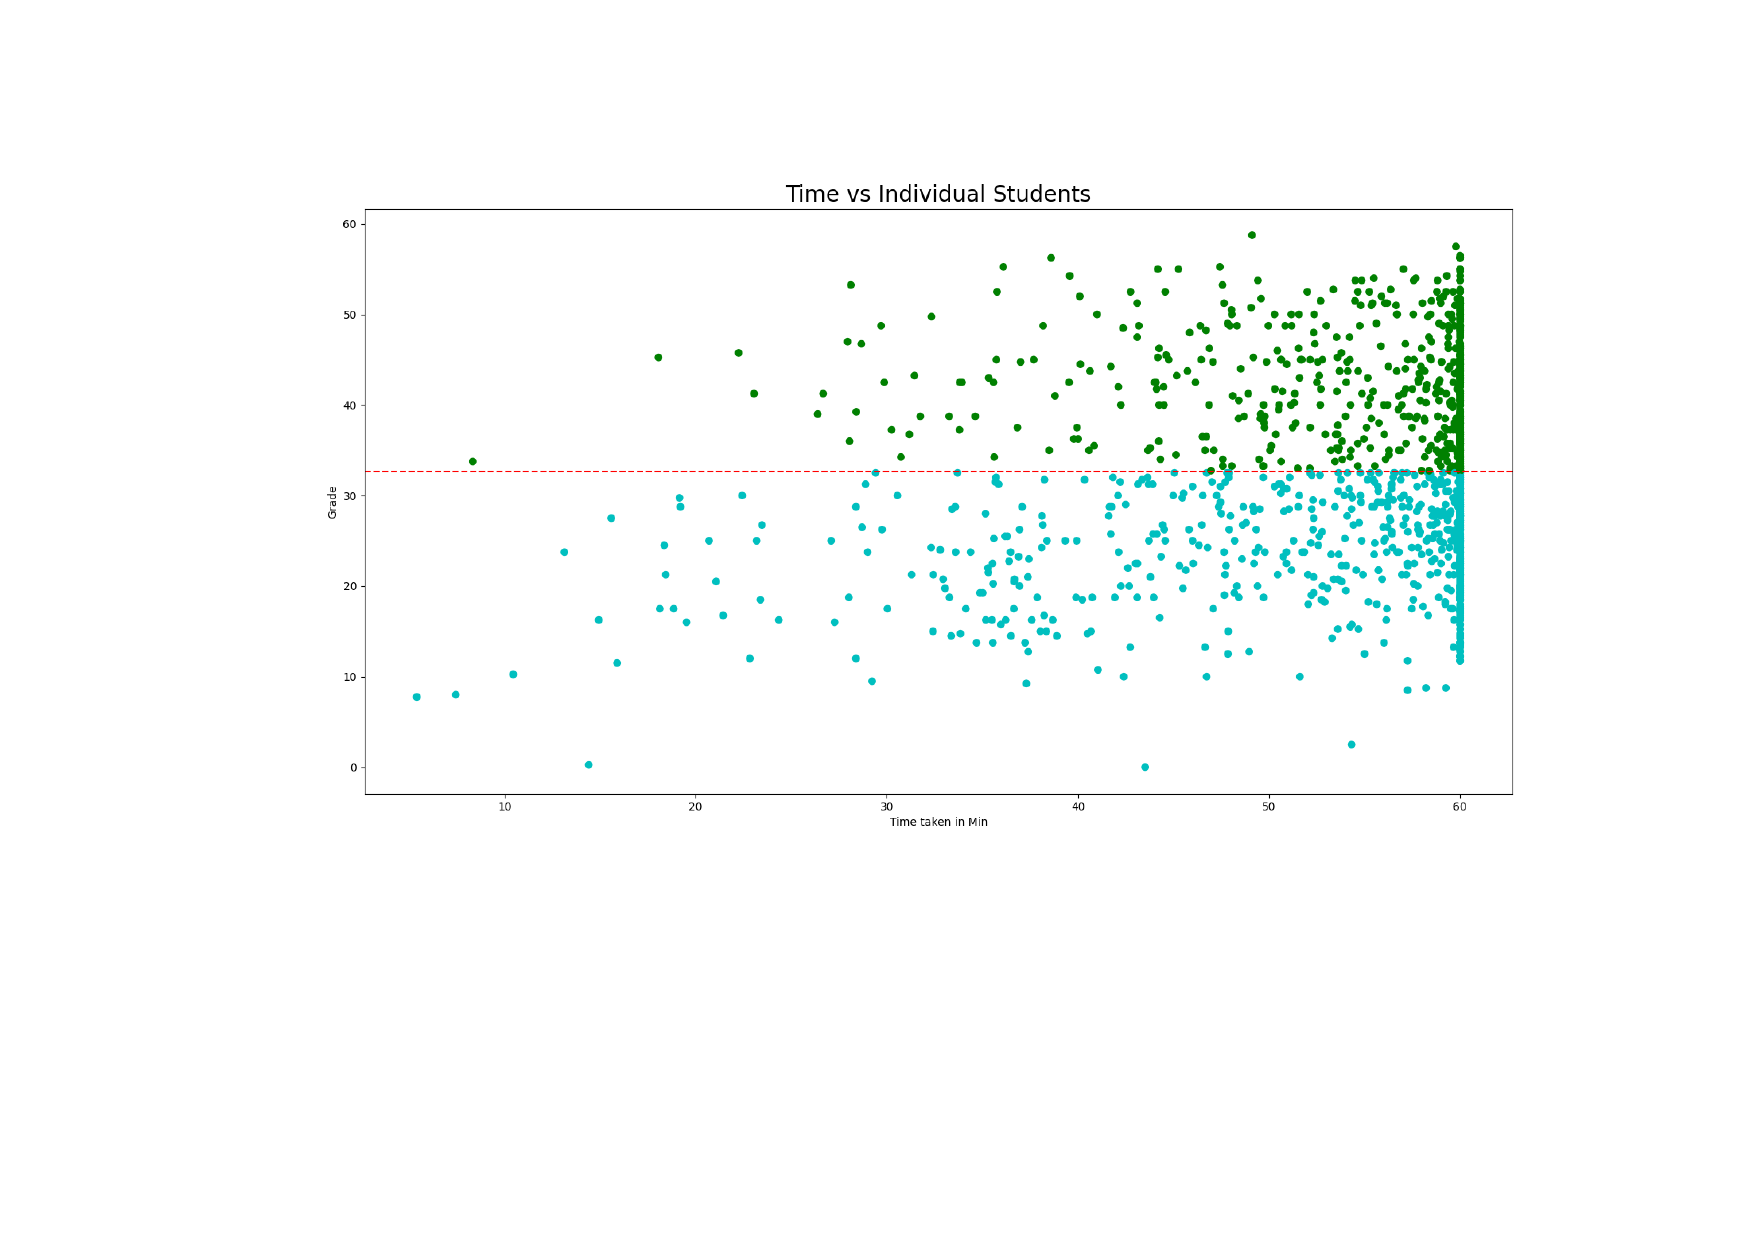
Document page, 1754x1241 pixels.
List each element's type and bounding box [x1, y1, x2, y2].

picture [305, 166, 1563, 848]
